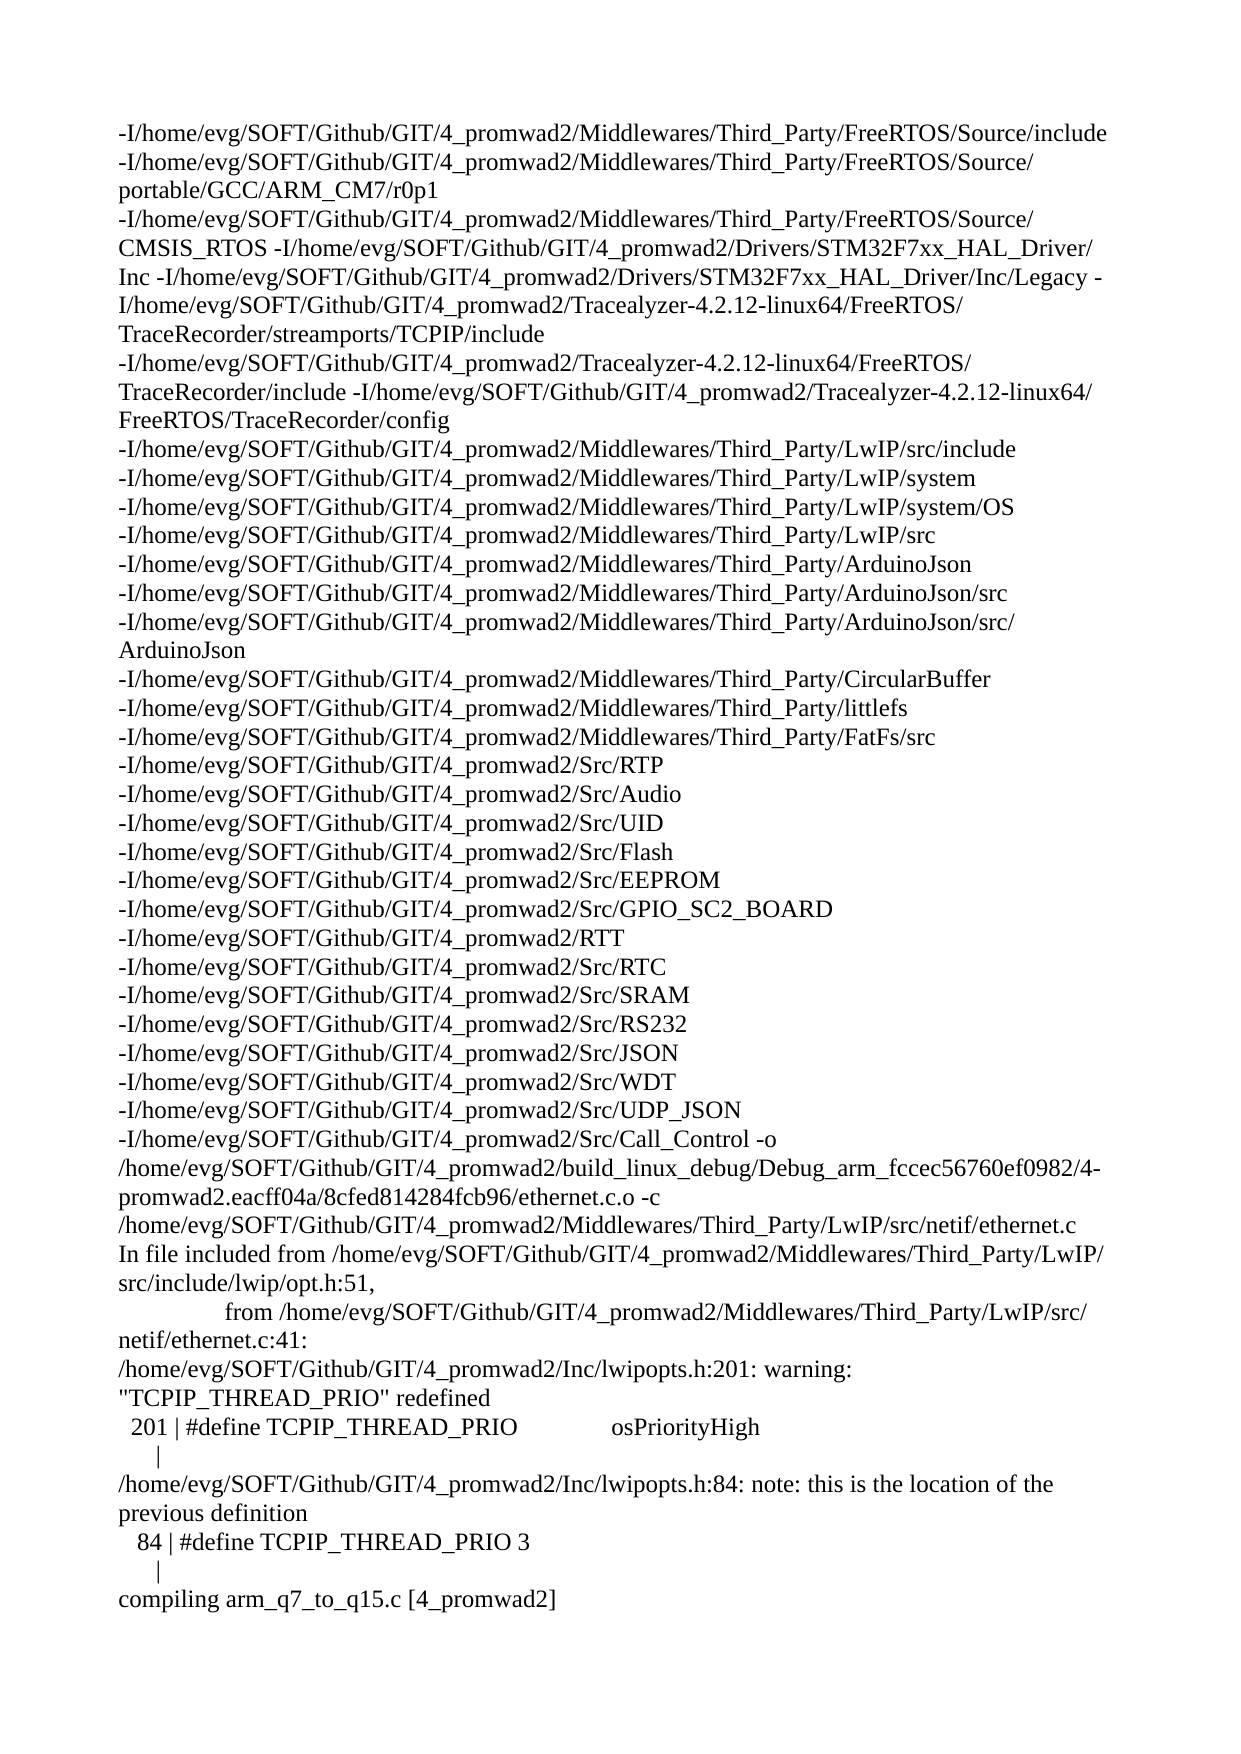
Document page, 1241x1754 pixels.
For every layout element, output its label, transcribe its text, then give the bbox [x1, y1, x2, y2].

text from /home/evg/SOFT/Github/GIT/4_promwad2/Middlewares/Third_Party/LwIP/src/netif/ethernet.c:41: [118, 1297, 1122, 1354]
text 84 | #define TCPIP_THREAD_PRIO 3 [118, 1527, 1122, 1556]
text 201 | #define TCPIP_THREAD_PRIO osPriorityHigh [118, 1412, 1122, 1441]
text | [118, 1441, 1122, 1469]
text In file included from /home/evg/SOFT/Github/GIT/4_promwad2/Middlewares/Third_Party/LwIP/src/include/lwip/opt.h:51, [118, 1239, 1122, 1297]
text compiling arm_q7_to_q15.c [4_promwad2] [118, 1584, 1122, 1613]
text -I/home/evg/SOFT/Github/GIT/4_promwad2/Middlewares/Third_Party/FreeRTOS/Source/include -I/home/evg/SOFT/Github/GIT/4_promwad2/Middlewares/Third_Party/FreeRTOS/Source/portable/GCC/ARM_CM7/r0p1 -I/home/evg/SOFT/Github/GIT/4_promwad2/Middlewares/Third_Party/FreeRTOS/Source/CMSIS_RTOS -I/home/evg/SOFT/Github/GIT/4_promwad2/Drivers/STM32F7xx_HAL_Driver/Inc -I/home/evg/SOFT/Github/GIT/4_promwad2/Drivers/STM32F7xx_HAL_Driver/Inc/Legacy -I/home/evg/SOFT/Github/GIT/4_promwad2/Tracealyzer-4.2.12-linux64/FreeRTOS/TraceRecorder/streamports/TCPIP/include -I/home/evg/SOFT/Github/GIT/4_promwad2/Tracealyzer-4.2.12-linux64/FreeRTOS/TraceRecorder/include -I/home/evg/SOFT/Github/GIT/4_promwad2/Tracealyzer-4.2.12-linux64/FreeRTOS/TraceRecorder/config -I/home/evg/SOFT/Github/GIT/4_promwad2/Middlewares/Third_Party/LwIP/src/include -I/home/evg/SOFT/Github/GIT/4_promwad2/Middlewares/Third_Party/LwIP/system -I/home/evg/SOFT/Github/GIT/4_promwad2/Middlewares/Third_Party/LwIP/system/OS -I/home/evg/SOFT/Github/GIT/4_promwad2/Middlewares/Third_Party/LwIP/src -I/home/evg/SOFT/Github/GIT/4_promwad2/Middlewares/Third_Party/ArduinoJson -I/home/evg/SOFT/Github/GIT/4_promwad2/Middlewares/Third_Party/ArduinoJson/src -I/home/evg/SOFT/Github/GIT/4_promwad2/Middlewares/Third_Party/ArduinoJson/src/ArduinoJson -I/home/evg/SOFT/Github/GIT/4_promwad2/Middlewares/Third_Party/CircularBuffer -I/home/evg/SOFT/Github/GIT/4_promwad2/Middlewares/Third_Party/littlefs -I/home/evg/SOFT/Github/GIT/4_promwad2/Middlewares/Third_Party/FatFs/src -I/home/evg/SOFT/Github/GIT/4_promwad2/Src/RTP -I/home/evg/SOFT/Github/GIT/4_promwad2/Src/Audio -I/home/evg/SOFT/Github/GIT/4_promwad2/Src/UID -I/home/evg/SOFT/Github/GIT/4_promwad2/Src/Flash -I/home/evg/SOFT/Github/GIT/4_promwad2/Src/EEPROM -I/home/evg/SOFT/Github/GIT/4_promwad2/Src/GPIO_SC2_BOARD -I/home/evg/SOFT/Github/GIT/4_promwad2/RTT -I/home/evg/SOFT/Github/GIT/4_promwad2/Src/RTC -I/home/evg/SOFT/Github/GIT/4_promwad2/Src/SRAM -I/home/evg/SOFT/Github/GIT/4_promwad2/Src/RS232 -I/home/evg/SOFT/Github/GIT/4_promwad2/Src/JSON -I/home/evg/SOFT/Github/GIT/4_promwad2/Src/WDT -I/home/evg/SOFT/Github/GIT/4_promwad2/Src/UDP_JSON -I/home/evg/SOFT/Github/GIT/4_promwad2/Src/Call_Control -o /home/evg/SOFT/Github/GIT/4_promwad2/build_linux_debug/Debug_arm_fccec56760ef0982/4-promwad2.eacff04a/8cfed814284fcb96/ethernet.c.o -c /home/evg/SOFT/Github/GIT/4_promwad2/Middlewares/Third_Party/LwIP/src/netif/ethernet.c [118, 118, 1122, 1239]
text /home/evg/SOFT/Github/GIT/4_promwad2/Inc/lwipopts.h:84: note: this is the location of the previous definition [118, 1469, 1122, 1527]
text | [118, 1556, 1122, 1584]
text /home/evg/SOFT/Github/GIT/4_promwad2/Inc/lwipopts.h:201: warning: "TCPIP_THREAD_PRIO" redefined [118, 1354, 1122, 1412]
